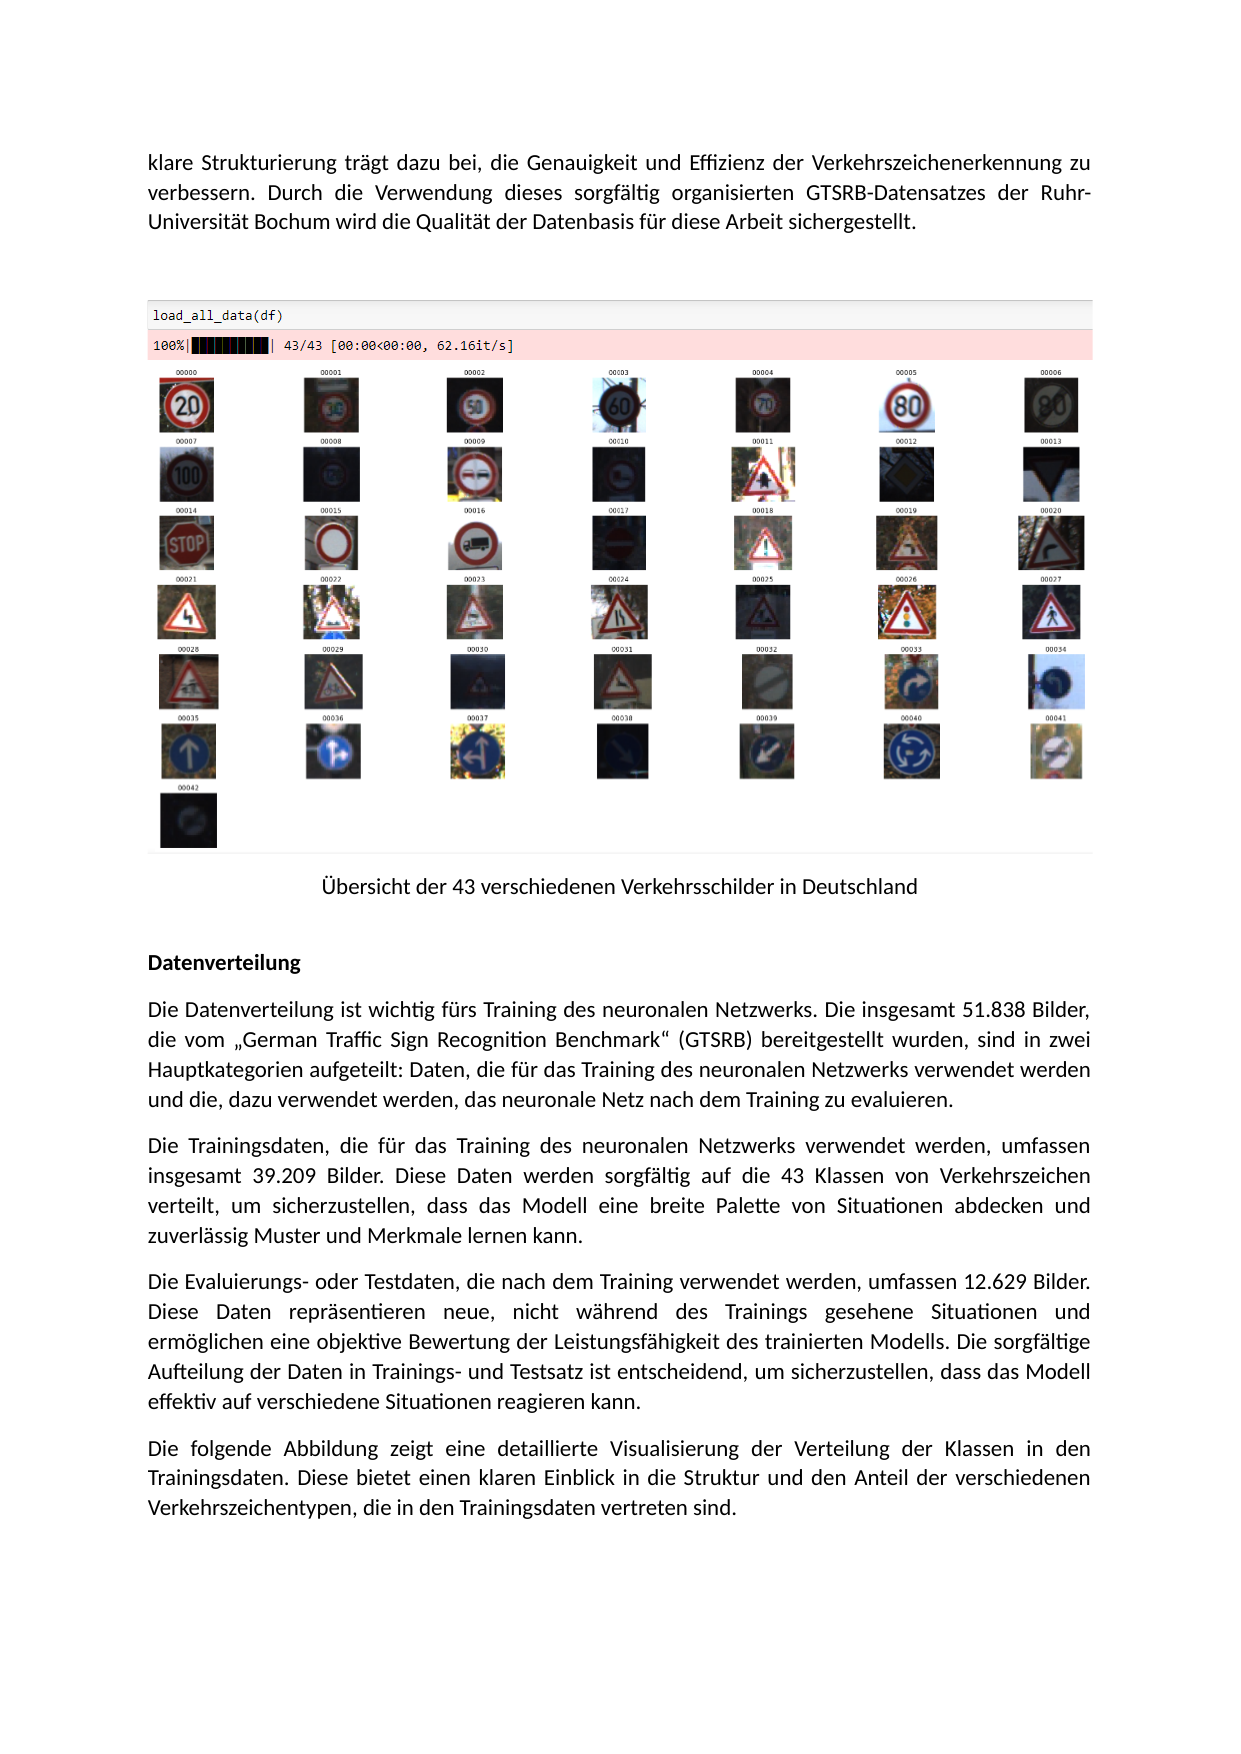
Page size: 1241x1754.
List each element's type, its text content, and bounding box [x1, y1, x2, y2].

text Die folgende Abbildung zeigt eine detaillierte Visualisierung der Verteilung der Klassen in den Trainingsdaten. Diese bietet einen klaren Einblick in die Struktur und den Anteil der verschiedenen Verkehrszeichentypen, die in den Trainingsdaten vertreten sind. [148, 1434, 1092, 1521]
text Übersicht der 43 verschiedenen Verkehrsschilder in Deutschland [148, 872, 1092, 930]
text klare Strukturierung trägt dazu bei, die Genauigkeit und Effizienz der Verkehrszeichenerkennung zu verbessern. Durch die Verwendung dieses sorgfältig organisierten GTSRB-Datensatzes der Ruhr-Universität Bochum wird die Qualität der Datenbasis für diese Arbeit sichergestellt. [148, 148, 1092, 236]
text Die Trainingsdaten, die für das Training des neuronalen Netzwerks verwendet werden, umfassen insgesamt 39.209 Bilder. Diese Daten werden sorgfältig auf die 43 Klassen von Verkehrszeichen verteilt, um sicherzustellen, dass das Modell eine breite Palette von Situationen abdecken und zuverlässig Muster und Merkmale lernen kann. [148, 1131, 1092, 1249]
text Datenverteilung [148, 948, 1092, 976]
text Die Evaluierungs- oder Testdaten, die nach dem Training verwendet werden, umfassen 12.629 Bilder. Diese Daten repräsentieren neue, nicht während des Trainings gesehene Situationen und ermöglichen eine objektive Bewertung der Leistungsfähigkeit des trainierten Modells. Die sorgfältige Aufteilung der Daten in Trainings- und Testsatz ist entscheidend, um sicherzustellen, dass das Modell effektiv auf verschiedene Situationen reagieren kann. [148, 1267, 1092, 1415]
text Die Datenverteilung ist wichtig fürs Training des neuronalen Netzwerks. Die insgesamt 51.838 Bilder, die vom „German Traffic Sign Recognition Benchmark“ (GTSRB) bereitgestellt wurden, sind in zwei Hauptkategorien aufgeteilt: Daten, die für das Training des neuronalen Netzwerks verwendet werden und die, dazu verwendet werden, das neuronale Netz nach dem Training zu evaluieren. [148, 995, 1092, 1113]
